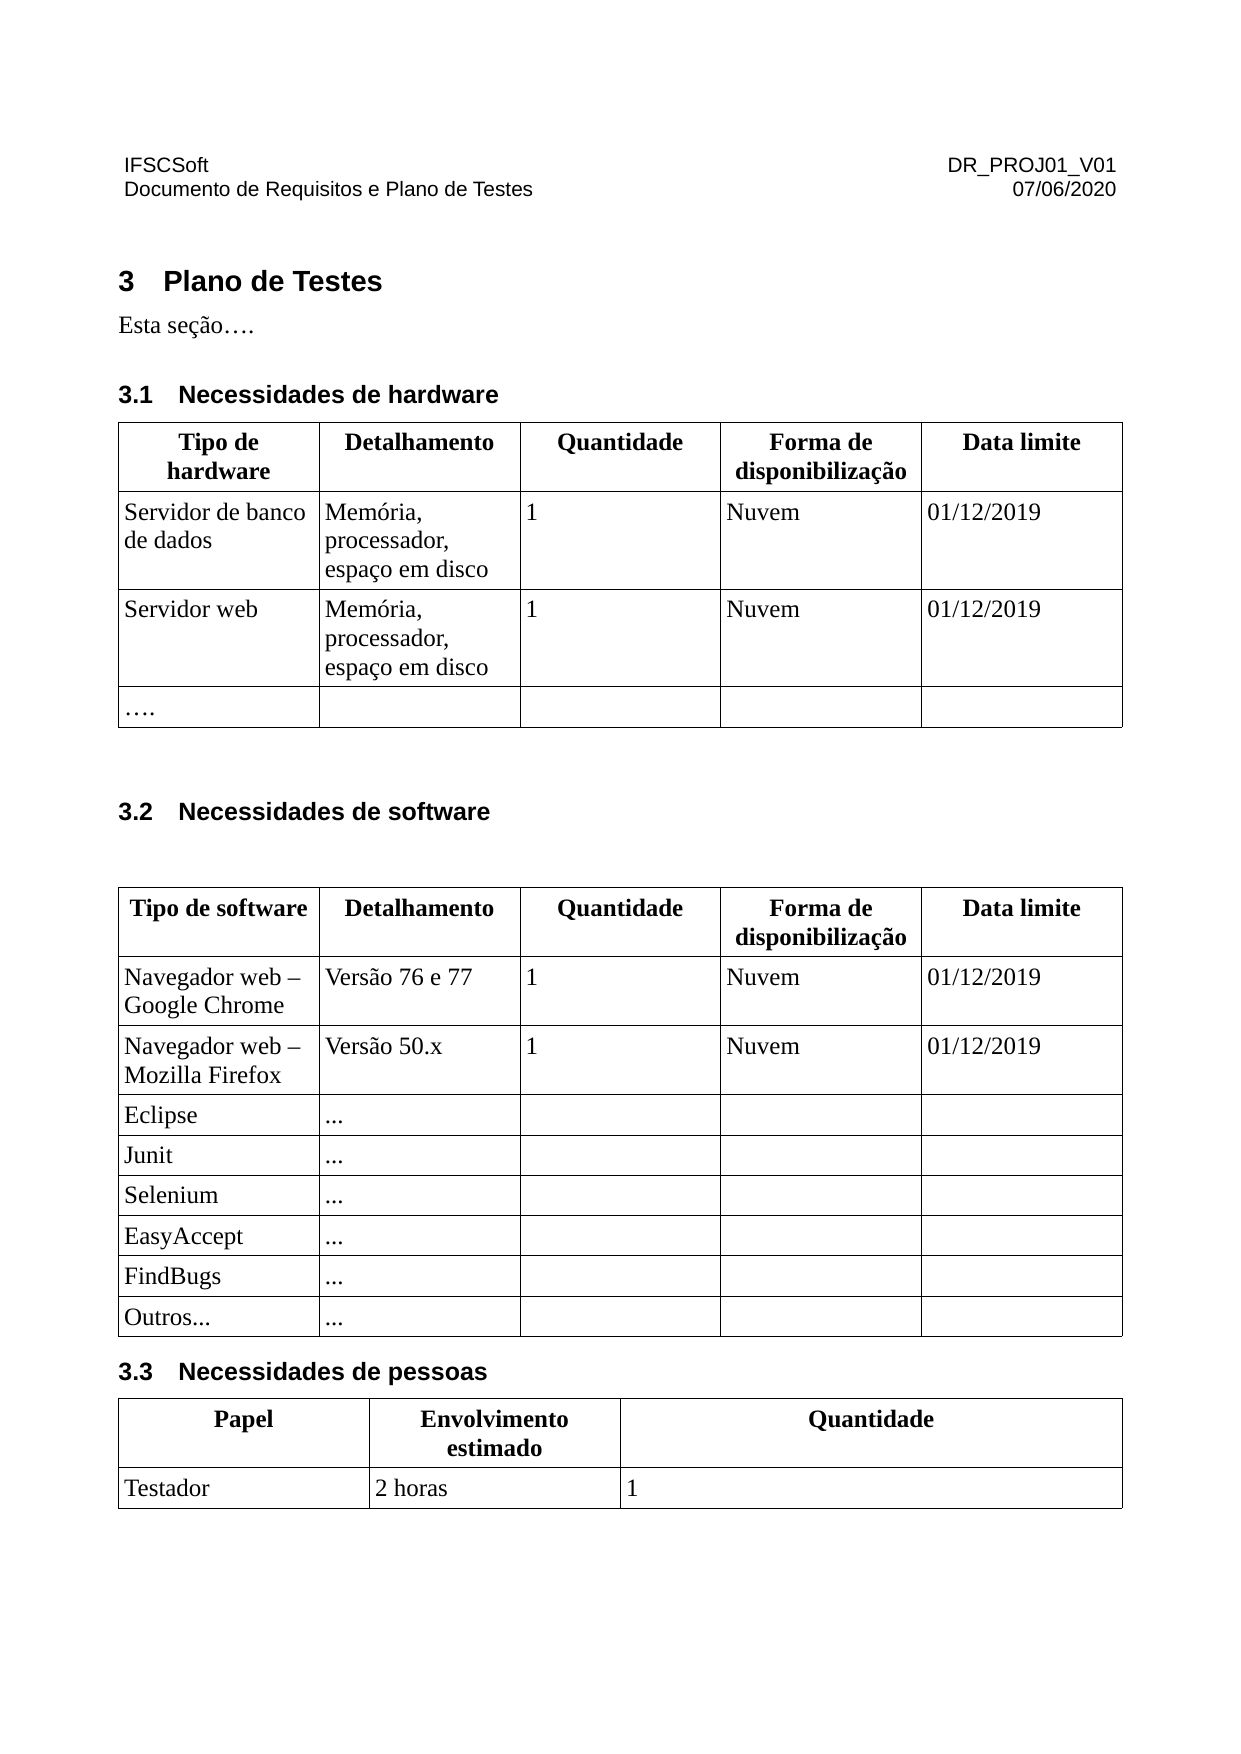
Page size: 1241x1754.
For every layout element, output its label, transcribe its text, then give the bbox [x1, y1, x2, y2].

table_cell [521, 1256, 720, 1296]
subtitle Necessidades de pessoas [118, 1357, 1122, 1386]
table_cell Navegador web – Google Chrome [119, 957, 319, 1025]
table_header Quantidade [621, 1399, 1122, 1467]
table_header Detalhamento [320, 423, 520, 491]
table_cell [521, 1136, 720, 1175]
table_cell [922, 687, 1122, 727]
table_header Envolvimento estimado [370, 1399, 620, 1467]
table_cell 01/12/2019 [922, 1026, 1122, 1094]
table_cell Nuvem [721, 1026, 921, 1094]
table_cell 2 horas [370, 1468, 620, 1508]
table_cell [521, 1216, 720, 1255]
table_header Data limite [922, 423, 1122, 491]
table_cell EasyAccept [119, 1216, 319, 1255]
table_header Quantidade [521, 423, 720, 491]
table_cell [320, 687, 520, 727]
table_cell 1 [521, 957, 720, 1025]
table_cell Junit [119, 1136, 319, 1175]
table_cell [721, 687, 921, 727]
table_cell [922, 1176, 1122, 1215]
table_cell ... [320, 1297, 520, 1336]
table_cell [721, 1216, 921, 1255]
table_header Data limite [922, 888, 1122, 956]
table_cell Nuvem [721, 492, 921, 588]
table_cell Navegador web – Mozilla Firefox [119, 1026, 319, 1094]
text Esta seção…. [118, 311, 1122, 339]
table_cell 01/12/2019 [922, 492, 1122, 588]
table_cell Versão 50.x [320, 1026, 520, 1094]
table_cell [922, 1136, 1122, 1175]
table_cell ... [320, 1136, 520, 1175]
table_cell Testador [119, 1468, 369, 1508]
table_cell [721, 1297, 921, 1336]
table_cell 1 [521, 590, 720, 686]
table_cell [922, 1216, 1122, 1255]
subtitle Necessidades de software [118, 797, 1122, 825]
table_header Papel [119, 1399, 369, 1467]
table_cell Servidor de banco de dados [119, 492, 319, 588]
table_cell Memória, processador, espaço em disco [320, 492, 520, 588]
table_header Tipo de hardware [119, 423, 319, 491]
table_header Quantidade [521, 888, 720, 956]
table_header Tipo de software [119, 888, 319, 956]
table_cell [721, 1256, 921, 1296]
table_cell FindBugs [119, 1256, 319, 1296]
table_cell [721, 1176, 921, 1215]
table_header Forma de disponibilização [721, 888, 921, 956]
table_cell [721, 1136, 921, 1175]
table_cell 01/12/2019 [922, 590, 1122, 686]
table_cell [521, 687, 720, 727]
table_cell [922, 1297, 1122, 1336]
table_cell ... [320, 1176, 520, 1215]
table_cell [521, 1176, 720, 1215]
table_cell Outros... [119, 1297, 319, 1336]
subtitle Plano de Testes [118, 264, 1122, 298]
table_cell Servidor web [119, 590, 319, 686]
table_cell ... [320, 1095, 520, 1134]
table_cell [721, 1095, 921, 1134]
table_cell Nuvem [721, 590, 921, 686]
table_cell 1 [521, 492, 720, 588]
table_cell [521, 1095, 720, 1134]
table_cell [922, 1095, 1122, 1134]
table_cell Versão 76 e 77 [320, 957, 520, 1025]
table_cell …. [119, 687, 319, 727]
table_cell 1 [621, 1468, 1122, 1508]
subtitle Necessidades de hardware [118, 380, 1122, 409]
table_cell [922, 1256, 1122, 1296]
table_cell ... [320, 1216, 520, 1255]
table_cell Memória, processador, espaço em disco [320, 590, 520, 686]
table_cell ... [320, 1256, 520, 1296]
table_header Detalhamento [320, 888, 520, 956]
table_header Forma de disponibilização [721, 423, 921, 491]
table_cell 1 [521, 1026, 720, 1094]
table_cell Selenium [119, 1176, 319, 1215]
table_cell 01/12/2019 [922, 957, 1122, 1025]
table_cell [521, 1297, 720, 1336]
table_cell Nuvem [721, 957, 921, 1025]
table_cell Eclipse [119, 1095, 319, 1134]
